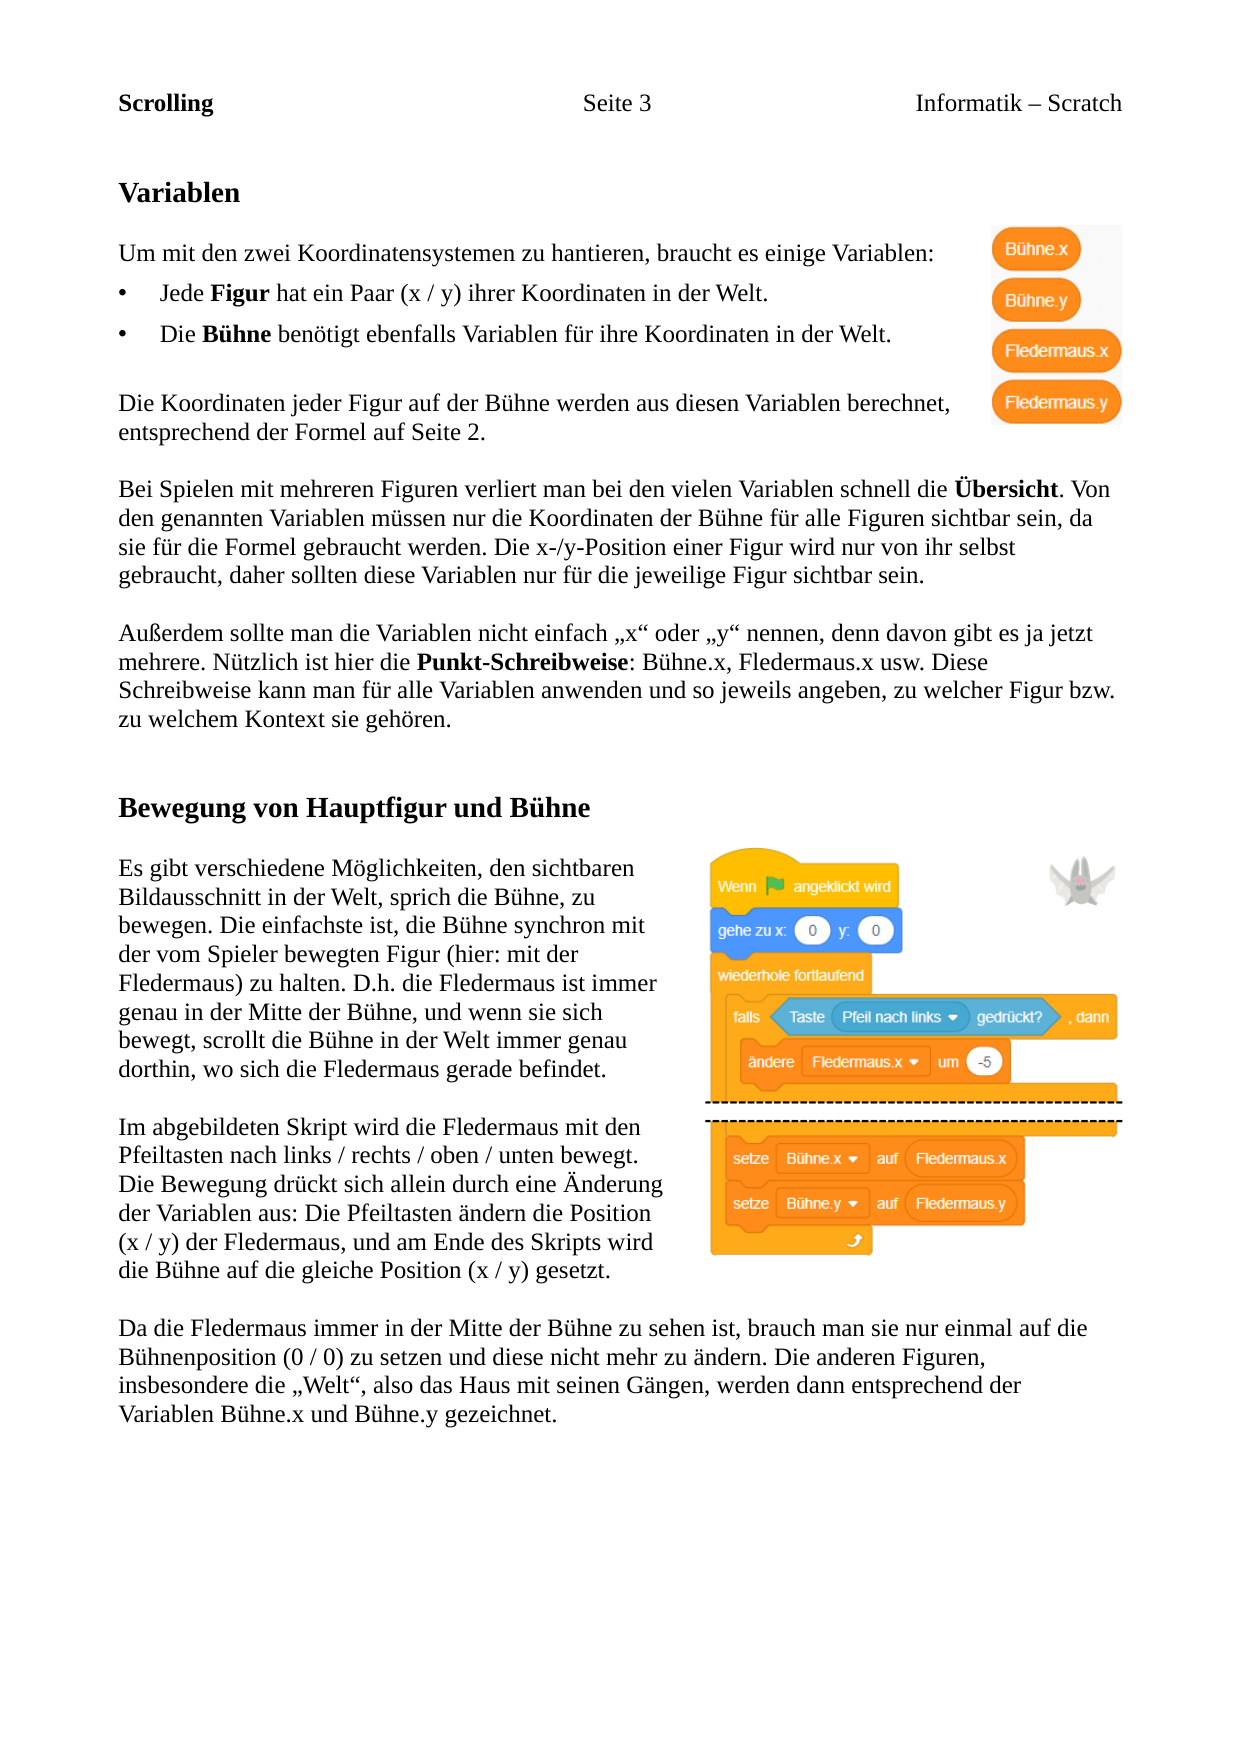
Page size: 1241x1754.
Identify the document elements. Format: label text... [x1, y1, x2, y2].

text Es gibt verschiedene Möglichkeiten, den sichtbaren Bildausschnitt in der Welt, sprich die Bühne, zu bewegen. Die einfachste ist, die Bühne synchron mit der vom Spieler bewegten Figur (hier: mit der Fledermaus) zu halten. D.h. die Fledermaus ist immer genau in der Mitte der Bühne, und wenn sie sich bewegt, scrollt die Bühne in der Welt immer genau dorthin, wo sich die Fledermaus gerade befindet. [118, 853, 705, 1083]
text Außerdem sollte man die Variablen nicht einfach „x“ oder „y“ nennen, denn davon gibt es ja jetzt mehrere. Nützlich ist hier die Punkt-Schreibweise: Bühne.x, Fledermaus.x usw. Diese Schreibweise kann man für alle Variablen anwenden und so jeweils angeben, zu welcher Figur bzw. zu welchem Kontext sie gehören. [118, 618, 1122, 733]
text Bewegung von Hauptfigur und Bühne [118, 791, 1122, 824]
picture [991, 225, 1123, 425]
text Um mit den zwei Koordinatensystemen zu hantieren, braucht es einige Variablen: [118, 238, 991, 267]
text Im abgebildeten Skript wird die Fledermaus mit den Pfeiltasten nach links / rechts / oben / unten bewegt. Die Bewegung drückt sich allein durch eine Änderung der Variablen aus: Die Pfeiltasten ändern die Position (x / y) der Fledermaus, und am Ende des Skripts wird die Bühne auf die gleiche Position (x / y) gesetzt. [118, 1112, 1122, 1284]
text Die Koordinaten jeder Figur auf der Bühne werden aus diesen Variablen berechnet, entsprechend der Formel auf Seite 2. [118, 388, 1122, 446]
text Da die Fledermaus immer in der Mitte der Bühne zu sehen ist, brauch man sie nur einmal auf die Bühnenposition (0 / 0) zu setzen und diese nicht mehr zu ändern. Die anderen Figuren, insbesondere die „Welt“, also das Haus mit seinen Gängen, werden dann entsprechend der Variablen Bühne.x und Bühne.y gezeichnet. [118, 1313, 1122, 1428]
list Jede Figur hat ein Paar (x / y) ihrer Koordinaten in der Welt. [118, 278, 991, 307]
text Variablen [118, 176, 1122, 209]
text Bei Spielen mit mehreren Figuren verliert man bei den vielen Variablen schnell die Übersicht. Von den genannten Variablen müssen nur die Koordinaten der Bühne für alle Figuren sichtbar sein, da sie für die Formel gebraucht werden. Die x-/y-Position einer Figur wird nur von ihr selbst gebraucht, daher sollten diese Variablen nur für die jeweilige Figur sichtbar sein. [118, 474, 1122, 589]
picture [705, 847, 1123, 1256]
list Die Bühne benötigt ebenfalls Variablen für ihre Koordinaten in der Welt. [118, 319, 991, 348]
